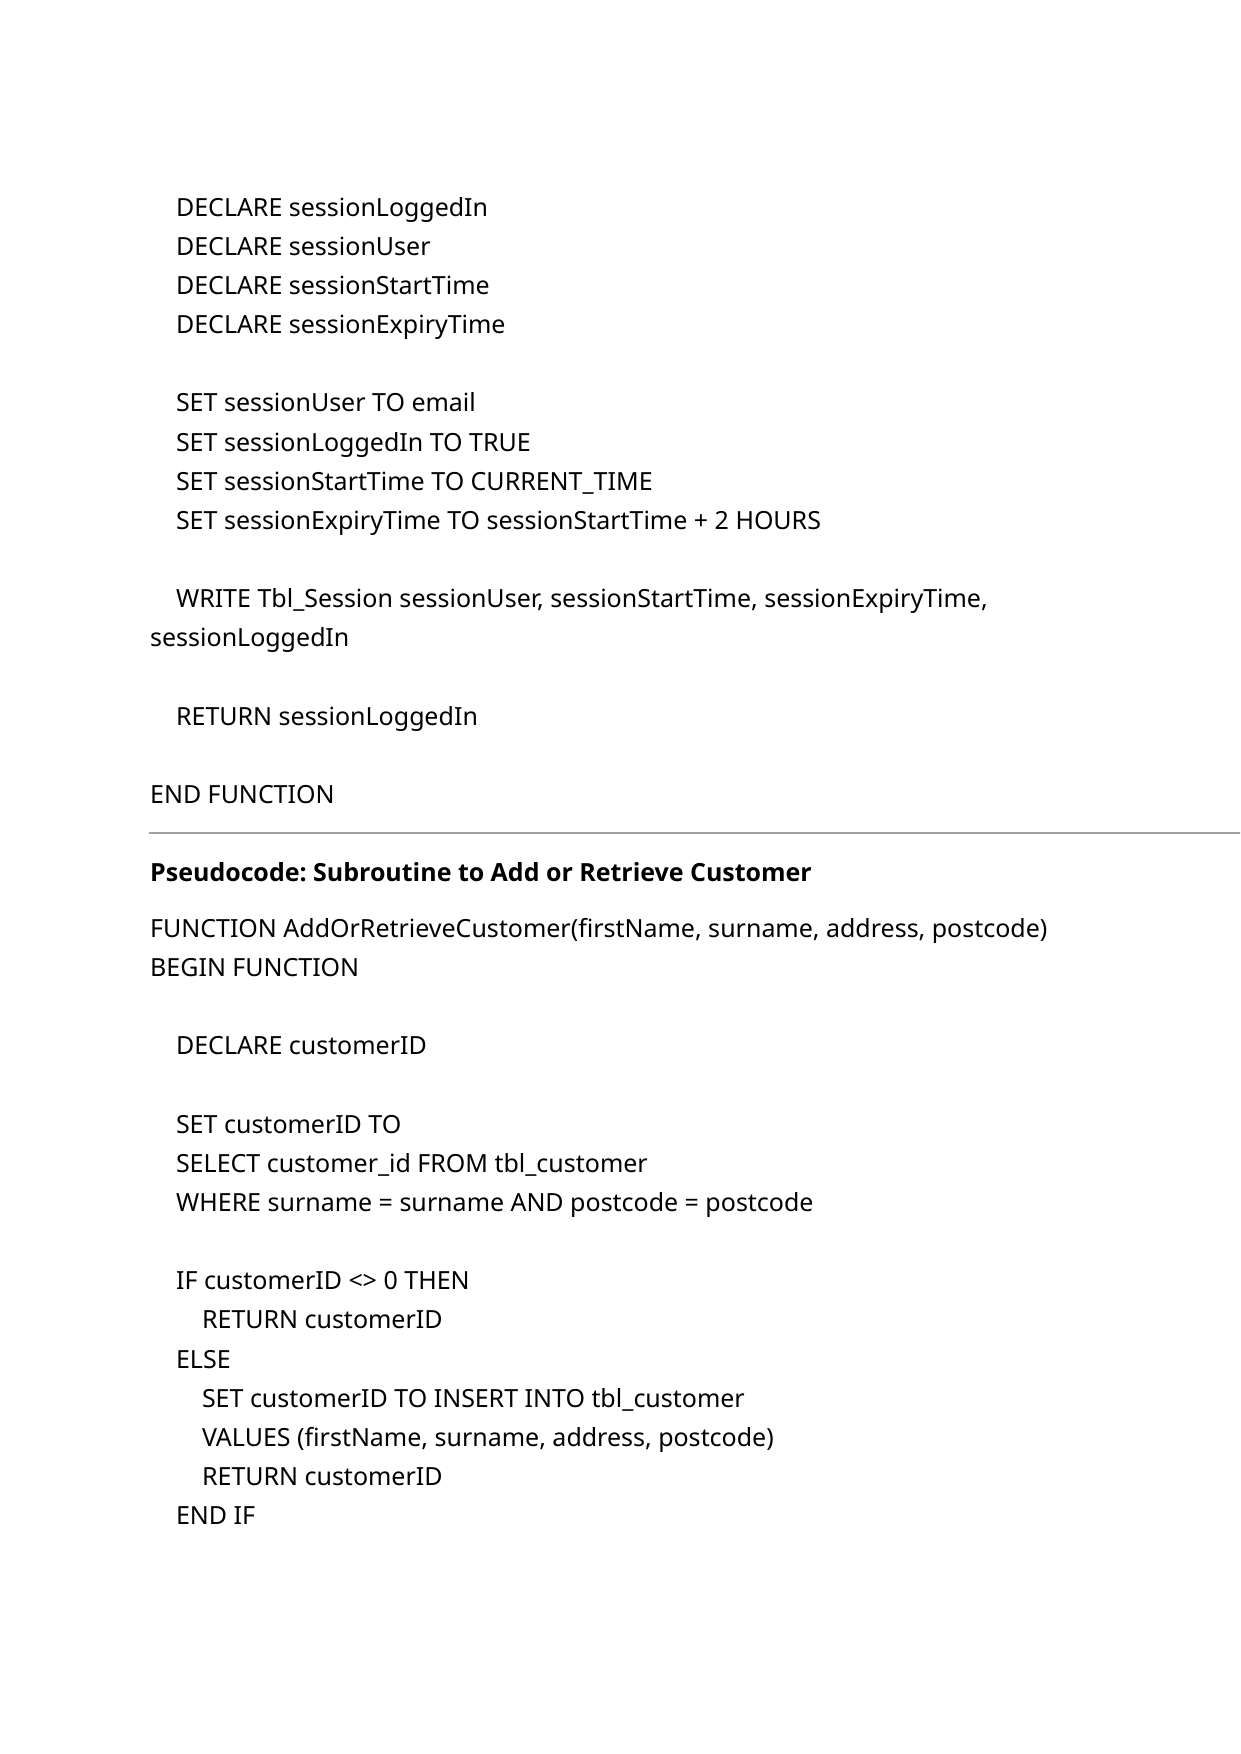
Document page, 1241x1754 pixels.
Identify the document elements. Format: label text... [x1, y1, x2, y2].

text DECLARE sessionLoggedIn DECLARE sessionUser DECLARE sessionStartTime DECLARE sessionExpiryTime SET sessionUser TO email SET sessionLoggedIn TO TRUE SET sessionStartTime TO CURRENT_TIME SET sessionExpiryTime TO sessionStartTime + 2 HOURS WRITE Tbl_Session sessionUser, sessionStartTime, sessionExpiryTime, sessionLoggedIn RETURN sessionLoggedIn END FUNCTION [150, 150, 1090, 811]
text FUNCTION AddOrRetrieveCustomer(firstName, surname, address, postcode) BEGIN FUNCTION DECLARE customerID SET customerID TO SELECT customer_id FROM tbl_customer WHERE surname = surname AND postcode = postcode IF customerID <> 0 THEN RETURN customerID ELSE SET customerID TO INSERT INTO tbl_customer VALUES (firstName, surname, address, postcode) RETURN customerID END IF [150, 910, 1090, 1532]
text Pseudocode: Subroutine to Add or Retrieve Customer [150, 854, 1090, 889]
